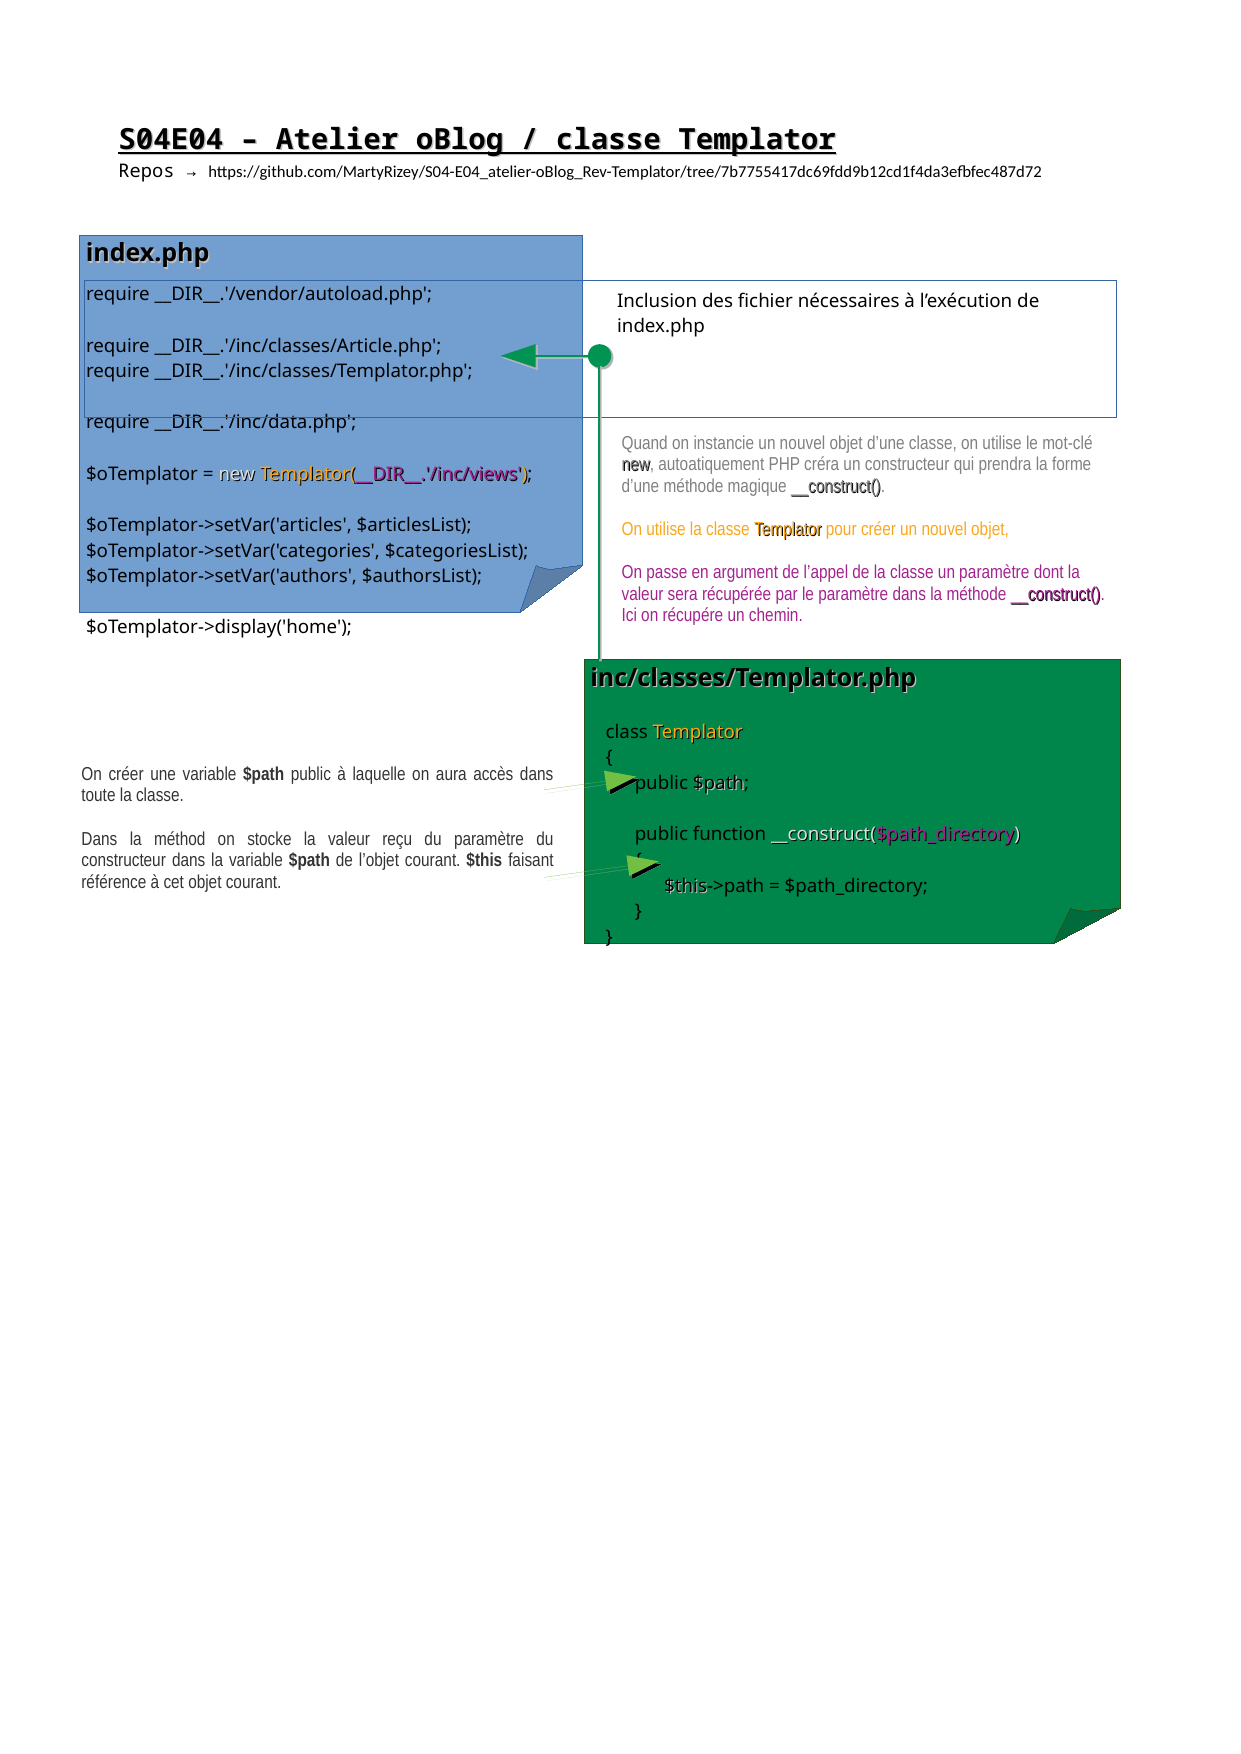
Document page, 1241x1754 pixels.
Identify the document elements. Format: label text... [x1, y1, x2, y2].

text S04E04 – Atelier oBlog / classe Templator [118, 118, 1122, 158]
text Repos → https://github.com/MartyRizey/S04-E04_atelier-oBlog_Rev-Templator/tree/7b7755417dc69fdd9b12cd1f4da3efbfec487d72 [118, 158, 1122, 183]
